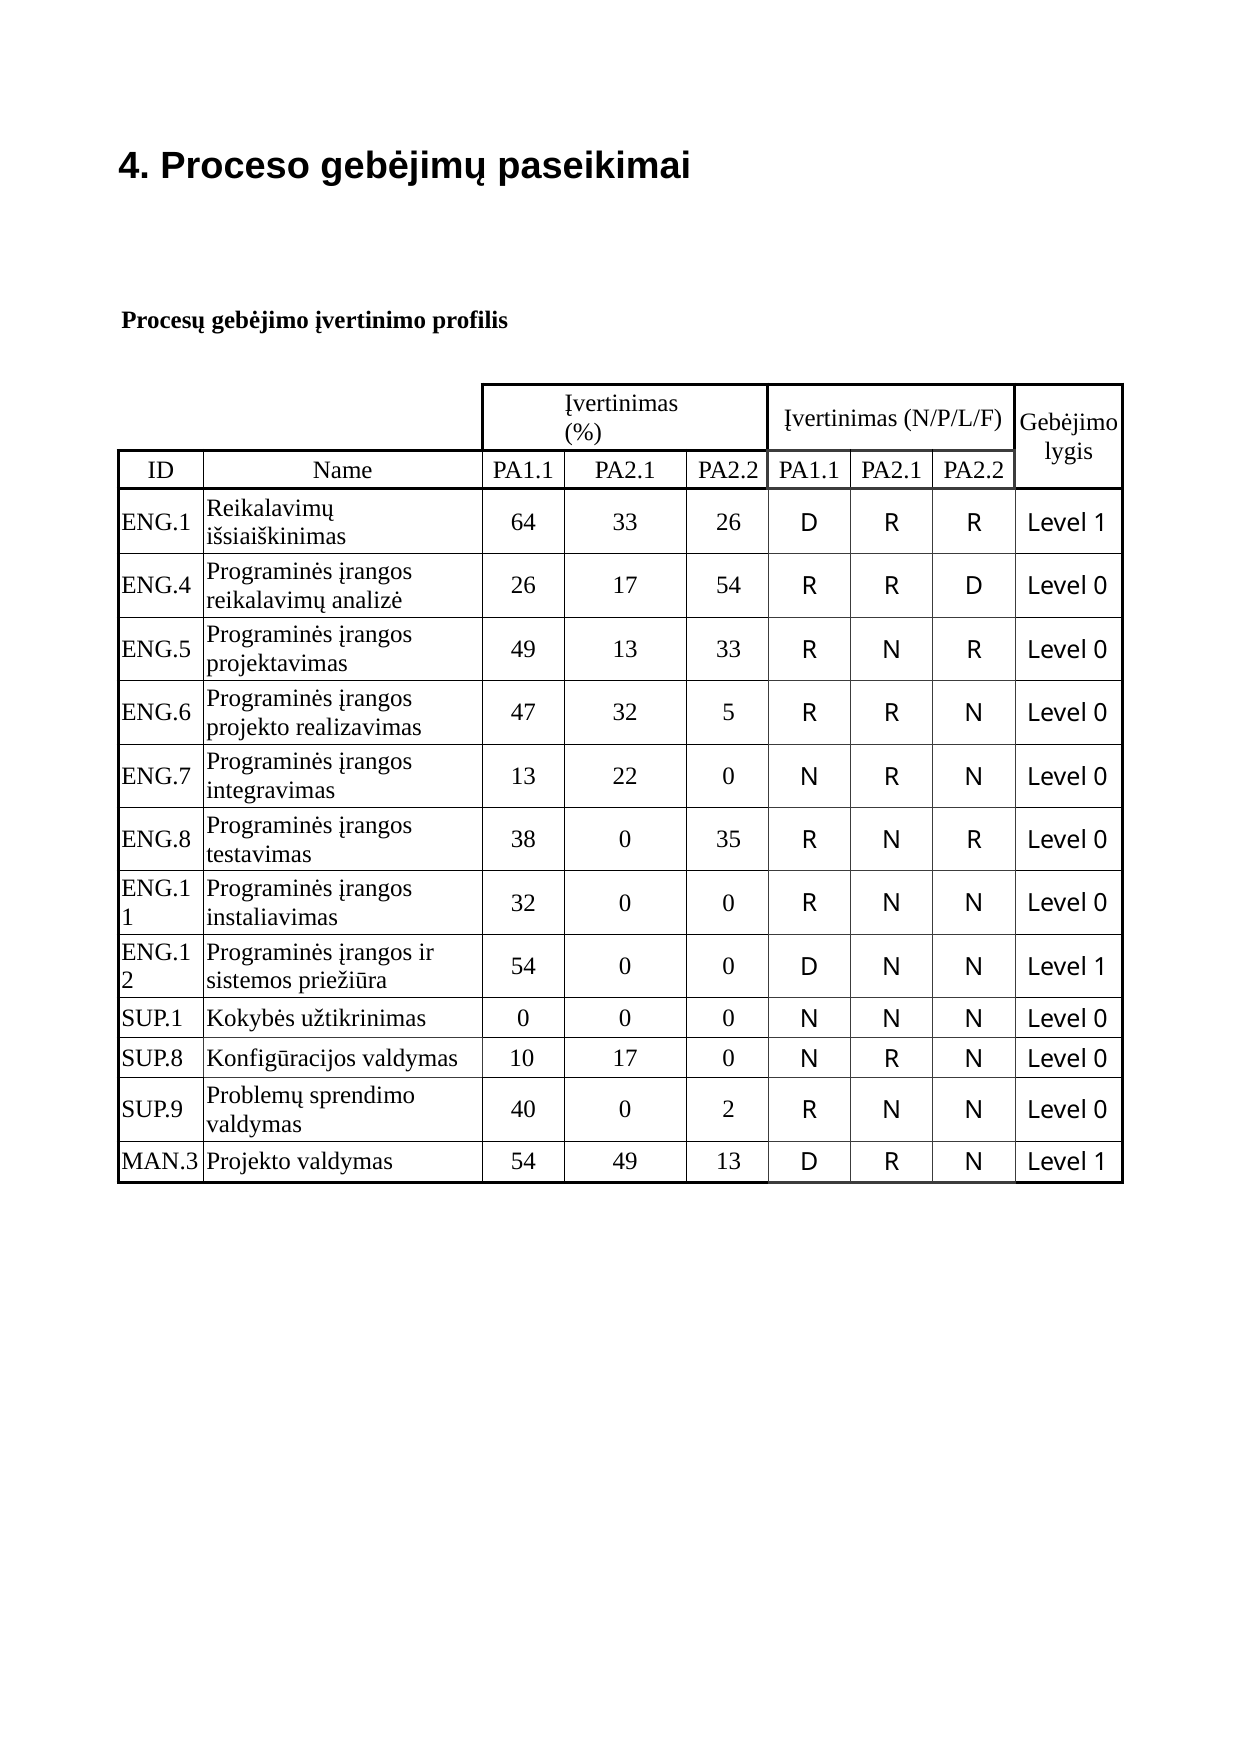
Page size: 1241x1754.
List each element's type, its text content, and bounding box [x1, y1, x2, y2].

table_cell [118, 383, 203, 449]
table_cell 5 [687, 681, 768, 743]
table_cell 38 [483, 808, 564, 870]
table_cell Level 0 [1016, 618, 1121, 680]
table_cell N [933, 935, 1015, 997]
table_cell D [933, 554, 1015, 617]
table_cell Level 0 [1016, 1038, 1121, 1077]
table_cell D [769, 935, 850, 997]
table_cell 13 [565, 618, 686, 680]
table_cell ENG.4 [120, 554, 203, 617]
table_cell N [933, 1078, 1015, 1141]
table_cell R [851, 745, 932, 807]
table_cell ENG.7 [120, 745, 203, 807]
table_cell R [769, 871, 850, 934]
table_cell Projekto valdymas [204, 1142, 482, 1181]
table_cell 49 [565, 1142, 686, 1181]
table_cell 0 [687, 745, 768, 807]
table_cell 33 [565, 490, 686, 553]
table_cell 26 [687, 490, 768, 553]
table_cell 17 [565, 554, 686, 617]
table_cell 0 [565, 808, 686, 870]
table_cell D [769, 1142, 850, 1181]
table_cell N [769, 998, 850, 1037]
table_cell Level 0 [1016, 808, 1121, 870]
table_cell 26 [483, 554, 564, 617]
table_cell ENG.5 [120, 618, 203, 680]
table_cell [1015, 342, 1122, 382]
table_cell N [851, 618, 932, 680]
table_cell 10 [483, 1038, 564, 1077]
table_cell N [933, 745, 1015, 807]
table_cell N [851, 871, 932, 934]
table_cell 17 [565, 1038, 686, 1077]
table_header [933, 298, 1015, 342]
table_cell Level 0 [1016, 871, 1121, 934]
table_cell Level 0 [1016, 554, 1121, 617]
table_cell 0 [565, 871, 686, 934]
table_cell N [933, 1142, 1015, 1181]
table_cell MAN.3 [120, 1142, 203, 1181]
table_cell [118, 342, 203, 382]
table_cell Įvertinimas (N/P/L/F) [769, 386, 1013, 449]
table_cell ENG.1 [120, 490, 203, 553]
table_cell R [933, 808, 1015, 870]
table_cell R [933, 490, 1015, 553]
table_cell N [851, 998, 932, 1037]
table_cell N [933, 998, 1015, 1037]
table_header [686, 298, 768, 342]
table_cell R [769, 681, 850, 743]
table_cell 54 [687, 554, 768, 617]
table_cell PA2.2 [933, 452, 1013, 487]
table_cell [203, 342, 482, 382]
table_cell [686, 342, 768, 382]
table_cell N [933, 681, 1015, 743]
table_cell [686, 386, 766, 449]
table_cell Level 1 [1016, 935, 1121, 997]
table_cell N [769, 745, 850, 807]
table_cell Programinės įrangos reikalavimų analizė [204, 554, 482, 617]
table_cell SUP.9 [120, 1078, 203, 1141]
table_cell N [851, 808, 932, 870]
table_cell Kokybės užtikrinimas [204, 998, 482, 1037]
table_cell R [769, 554, 850, 617]
table_cell PA1.1 [483, 452, 564, 487]
table_cell 0 [687, 935, 768, 997]
table_cell SUP.8 [120, 1038, 203, 1077]
table_cell Programinės įrangos projekto realizavimas [204, 681, 482, 743]
table_cell 33 [687, 618, 768, 680]
table_cell N [769, 1038, 850, 1077]
table_cell 0 [483, 998, 564, 1037]
table_cell R [851, 490, 932, 553]
table_cell Level 1 [1016, 1142, 1121, 1181]
table_cell 13 [483, 745, 564, 807]
table_cell D [769, 490, 850, 553]
table_cell 2 [687, 1078, 768, 1141]
table_cell ENG.6 [120, 681, 203, 743]
table_cell N [851, 1078, 932, 1141]
table_cell Programinės įrangos testavimas [204, 808, 482, 870]
table_cell 54 [483, 935, 564, 997]
table_cell 47 [483, 681, 564, 743]
table_cell SUP.1 [120, 998, 203, 1037]
table_cell R [769, 1078, 850, 1141]
table_cell PA2.2 [687, 452, 766, 487]
table_cell 35 [687, 808, 768, 870]
table_header Procesų gebėjimo įvertinimo profilis [118, 298, 564, 342]
table_cell 0 [687, 1038, 768, 1077]
table_cell 0 [565, 1078, 686, 1141]
table_cell R [769, 808, 850, 870]
table_header [564, 298, 686, 342]
table_cell R [851, 681, 932, 743]
table_cell [850, 342, 932, 382]
table_cell N [933, 1038, 1015, 1077]
table_cell ENG.11 [120, 871, 203, 934]
table_cell N [933, 871, 1015, 934]
table_cell Level 1 [1016, 490, 1121, 553]
table_cell R [933, 618, 1015, 680]
table_cell ENG.12 [120, 935, 203, 997]
table_header [850, 298, 932, 342]
table_cell [564, 342, 686, 382]
table_cell N [851, 935, 932, 997]
table_cell 22 [565, 745, 686, 807]
table_cell Konfigūracijos valdymas [204, 1038, 482, 1077]
table_cell 54 [483, 1142, 564, 1181]
table_cell Level 0 [1016, 745, 1121, 807]
table_cell Gebėjimo lygis [1016, 386, 1121, 487]
table_cell Level 0 [1016, 1078, 1121, 1141]
table_cell [203, 383, 481, 449]
table_cell PA2.1 [565, 452, 686, 487]
table_cell 0 [565, 935, 686, 997]
table_cell Reikalavimų išsiaiškinimas [204, 490, 482, 553]
table_cell 32 [565, 681, 686, 743]
table_cell ID [120, 452, 203, 487]
table_cell PA1.1 [769, 452, 850, 487]
table_cell Level 0 [1016, 681, 1121, 743]
table_cell 13 [687, 1142, 768, 1181]
table_cell 64 [483, 490, 564, 553]
table_cell Level 0 [1016, 998, 1121, 1037]
table_cell Programinės įrangos instaliavimas [204, 871, 482, 934]
table_header [1015, 298, 1122, 342]
table_cell Įvertinimas (%) [564, 386, 686, 449]
table_cell [482, 342, 564, 382]
subtitle 4. Proceso gebėjimų paseikimai [118, 143, 1122, 187]
table_cell 0 [687, 871, 768, 934]
table_cell 32 [483, 871, 564, 934]
table_cell R [769, 618, 850, 680]
table_cell R [851, 1038, 932, 1077]
table_cell 0 [565, 998, 686, 1037]
table_cell Programinės įrangos integravimas [204, 745, 482, 807]
table_cell Programinės įrangos projektavimas [204, 618, 482, 680]
table_cell [484, 386, 564, 449]
table_cell 40 [483, 1078, 564, 1141]
table_cell R [851, 554, 932, 617]
table_cell Problemų sprendimo valdymas [204, 1078, 482, 1141]
table_cell [768, 342, 850, 382]
table_header [768, 298, 850, 342]
table_cell ENG.8 [120, 808, 203, 870]
table_cell R [851, 1142, 932, 1181]
table_cell PA2.1 [851, 452, 932, 487]
table_cell Programinės įrangos ir sistemos priežiūra [204, 935, 482, 997]
table_cell 49 [483, 618, 564, 680]
table_cell [933, 342, 1015, 382]
table_cell Name [204, 452, 482, 487]
table_cell 0 [687, 998, 768, 1037]
